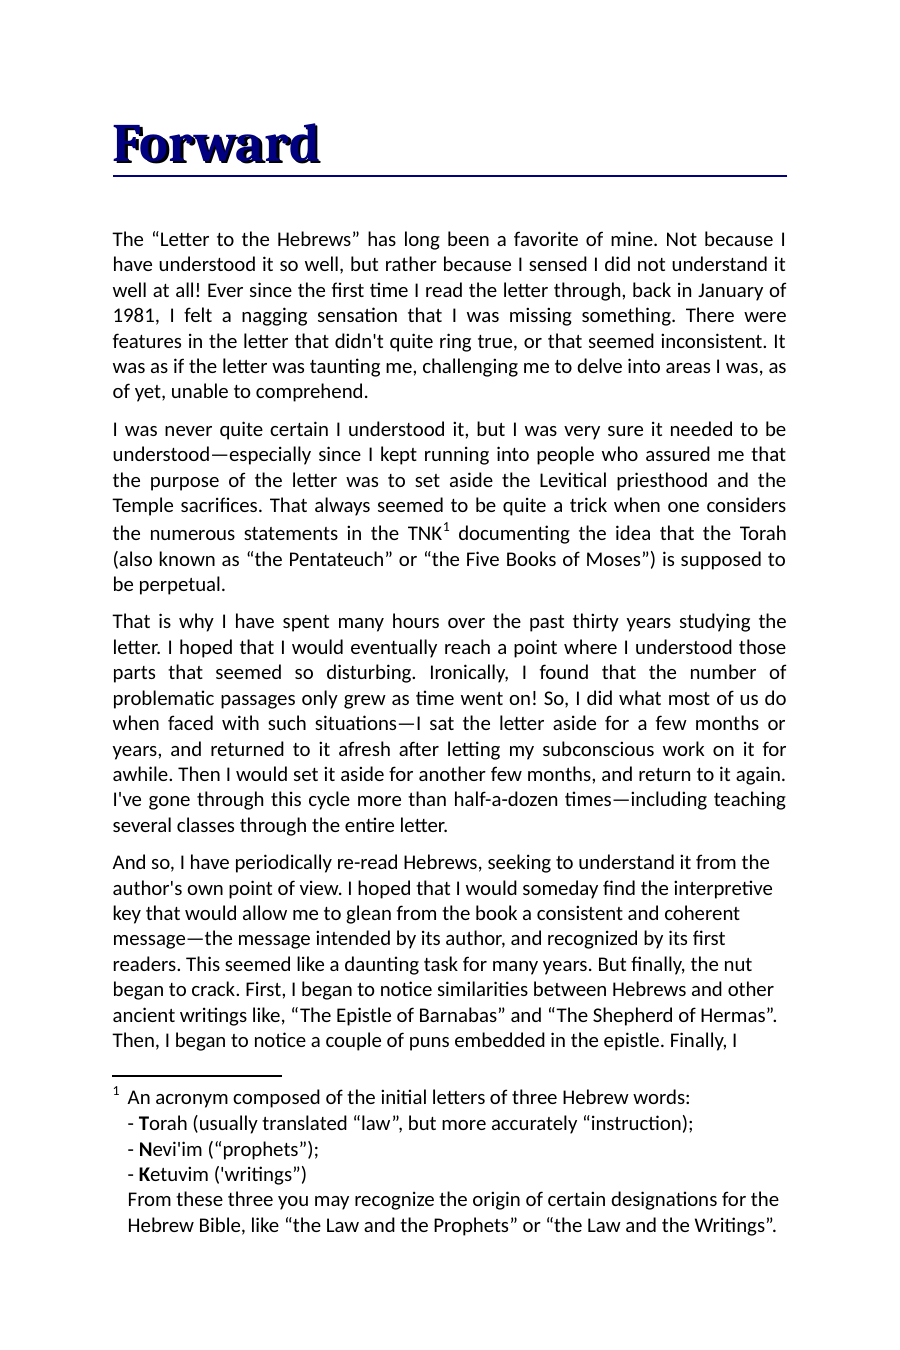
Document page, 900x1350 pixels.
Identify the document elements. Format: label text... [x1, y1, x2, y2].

title Forward [112, 112, 787, 177]
text And so, I have periodically re-read Hebrews, seeking to understand it from the author's own point of view. I hoped that I would someday find the interpretive key that would allow me to glean from the book a consistent and coherent message—the message intended by its author, and recognized by its first readers. This seemed like a daunting task for many years. But finally, the nut began to crack. First, I began to notice similarities between Hebrews and other ancient writings like, “The Epistle of Barnabas” and “The Shepherd of Hermas”. Then, I began to notice a couple of puns embedded in the epistle. Finally, I [112, 849, 787, 1053]
text An acronym composed of the initial letters of three Hebrew words: - Torah (usually translated “law”, but more accurately “instruction); - Nevi'im (“prophets”); - Ketuvim ('writings”) From these three you may recognize the origin of certain designations for the Hebrew Bible, like “the Law and the Prophets” or “the Law and the Writings”. [112, 1082, 787, 1237]
text The “Letter to the Hebrews” has long been a favorite of mine. Not because I have understood it so well, but rather because I sensed I did not understand it well at all! Ever since the first time I read the letter through, back in January of 1981, I felt a nagging sensation that I was missing something. There were features in the letter that didn't quite ring true, or that seemed inconsistent. It was as if the letter was taunting me, challenging me to delve into areas I was, as of yet, unable to comprehend. [112, 226, 787, 404]
text That is why I have spent many hours over the past thirty years studying the letter. I hoped that I would eventually reach a point where I understood those parts that seemed so disturbing. Ironically, I found that the number of problematic passages only grew as time went on! So, I did what most of us do when faced with such situations—I sat the letter aside for a few months or years, and returned to it afresh after letting my subconscious work on it for awhile. Then I would set it aside for another few months, and return to it again. I've gone through this cycle more than half-a-dozen times—including teaching several classes through the entire letter. [112, 609, 787, 837]
text I was never quite certain I understood it, but I was very sure it needed to be understood—especially since I kept running into people who assured me that the purpose of the letter was to set aside the Levitical priesthood and the Temple sacrifices. That always seemed to be quite a trick when one considers the numerous statements in the TNK documenting the idea that the Torah (also known as “the Pentateuch” or “the Five Books of Moses”) is supposed to be perpetual. [112, 416, 787, 597]
